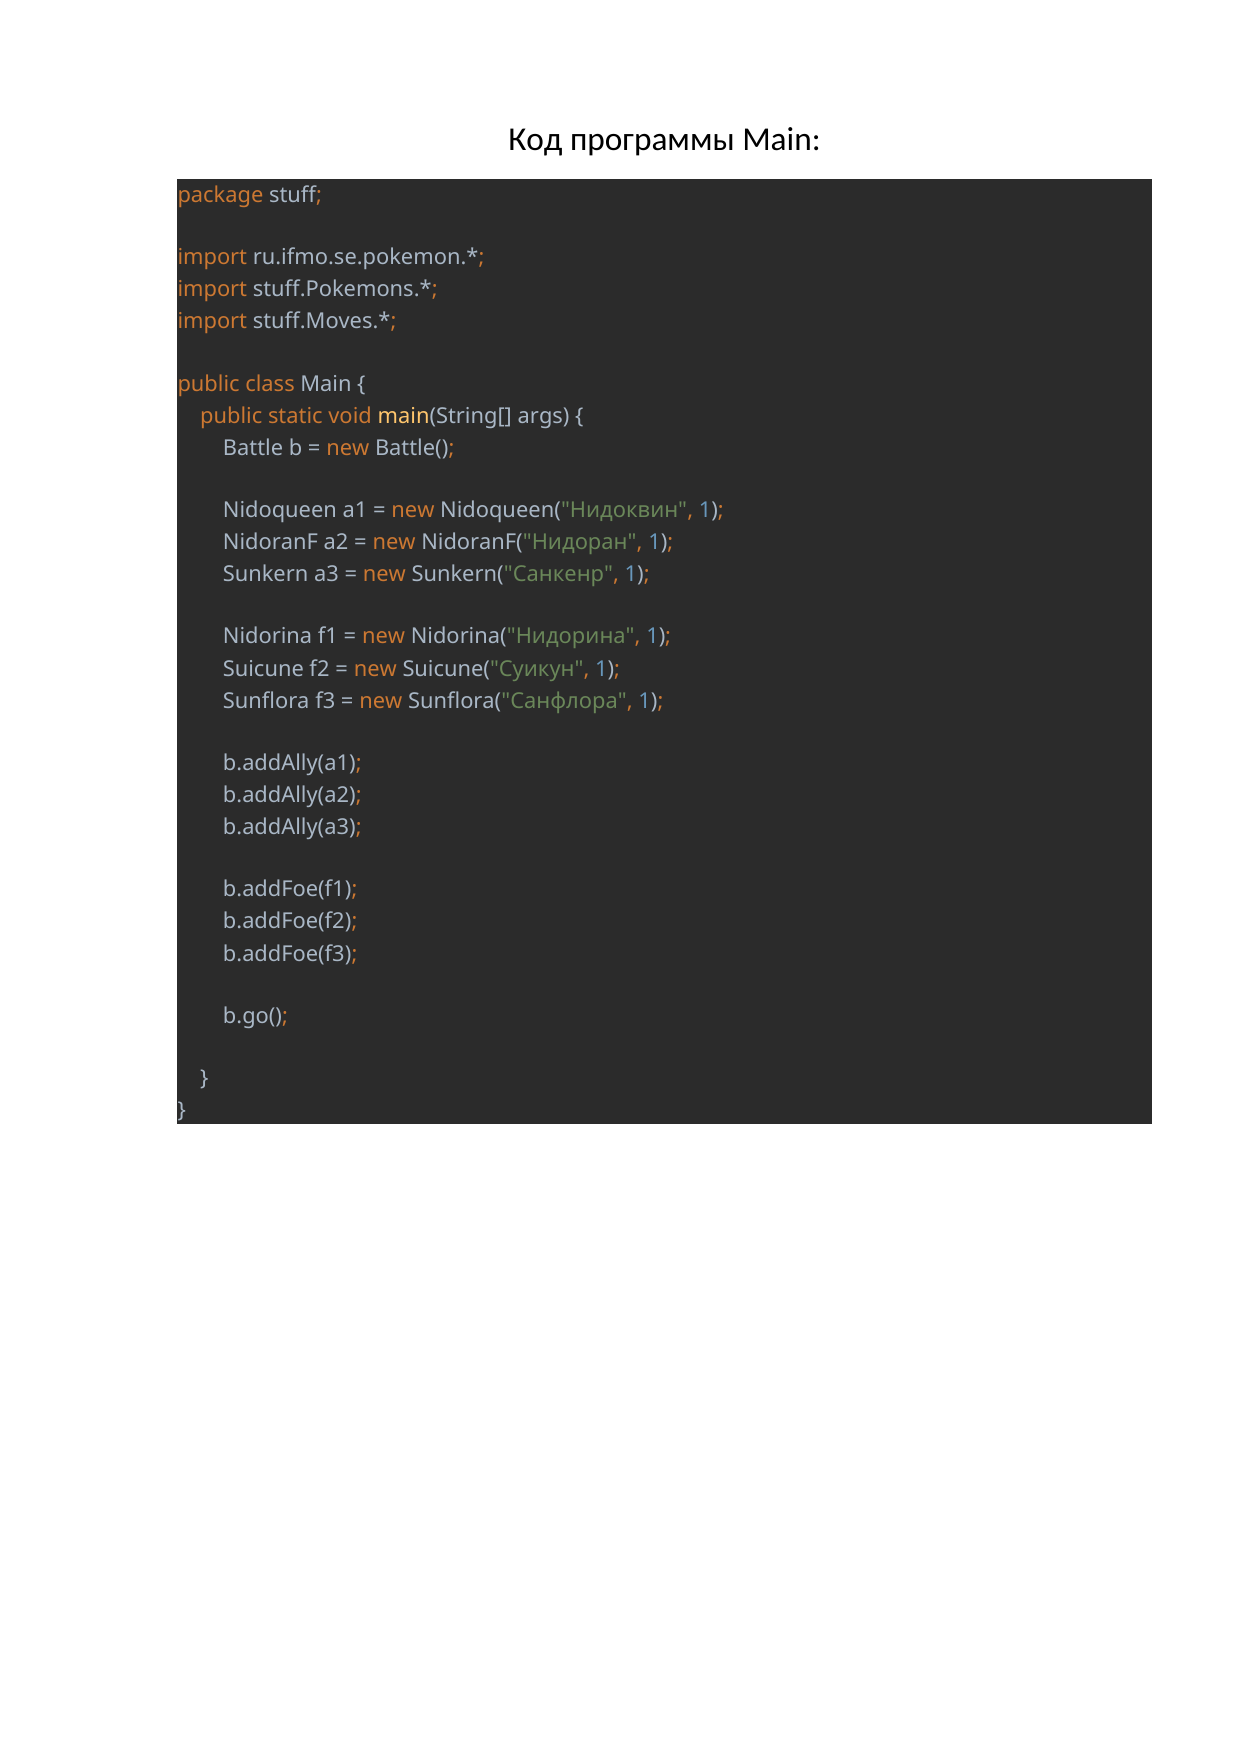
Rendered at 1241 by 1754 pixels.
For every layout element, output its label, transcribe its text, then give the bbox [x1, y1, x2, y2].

text package stuff; import ru.ifmo.se.pokemon.*; import stuff.Pokemons.*; import stuff.Moves.*; public class Main { public static void main(String[] args) { Battle b = new Battle(); Nidoqueen a1 = new Nidoqueen("Нидоквин", 1); NidoranF a2 = new NidoranF("Нидоран", 1); Sunkern a3 = new Sunkern("Санкенр", 1); Nidorina f1 = new Nidorina("Нидорина", 1); Suicune f2 = new Suicune("Суикун", 1); Sunflora f3 = new Sunflora("Санфлора", 1); b.addAlly(a1); b.addAlly(a2); b.addAlly(a3); b.addFoe(f1); b.addFoe(f2); b.addFoe(f3); b.go(); } } [177, 179, 1152, 1124]
text Код программы Main: [177, 118, 1152, 159]
